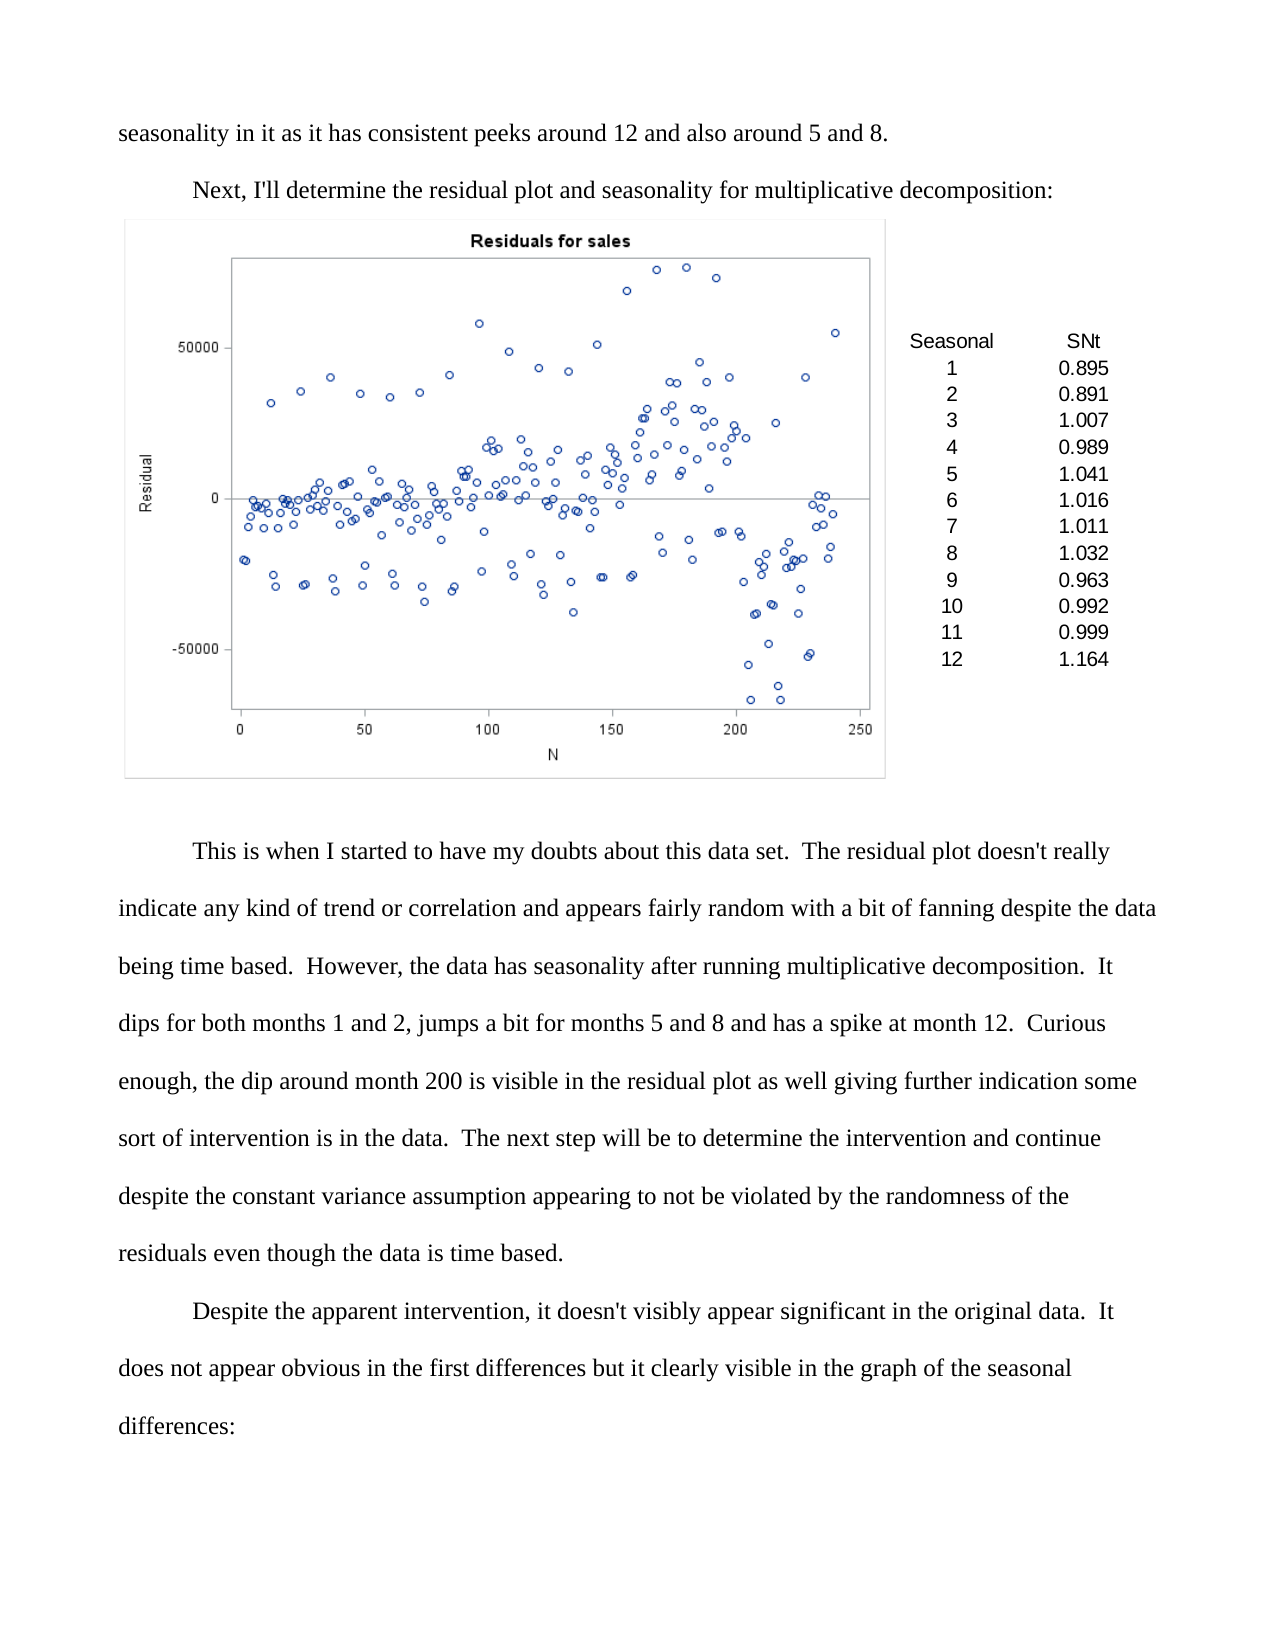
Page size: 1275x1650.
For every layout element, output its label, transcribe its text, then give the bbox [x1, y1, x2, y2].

text This is when I started to have my doubts about this data set. The residual plot doesn't really indicate any kind of trend or correlation and appears fairly random with a bit of fanning despite the data being time based. However, the data has seasonality after running multiplicative decomposition. It dips for both months 1 and 2, jumps a bit for months 5 and 8 and has a spike at month 12. Curious enough, the dip around month 200 is visible in the residual plot as well giving further indication some sort of intervention is in the data. The next step will be to determine the intervention and continue despite the constant variance assumption appearing to not be violated by the randomness of the residuals even though the data is time based. [118, 836, 1157, 1267]
text Several inferences can quickly be made regarding the graph of this data. Firstly, it's increasing over time were indicates it has a multiplicative pattern which needs to be taken into consideration for model building. Second, even though the data is multiplicative, it appears to have fairly constant variance throughout that is slightly increasing implying that a log transform would help the data but may not necessarily be required. Another element of interest is the dip around the 200th data point which may be from the effect of some sort of intervention. Lastly, the data appears to have some seasonality in it as it has consistent peeks around 12 and also around 5 and 8. [118, 118, 1157, 147]
text Despite the apparent intervention, it doesn't visibly appear significant in the original data. It does not appear obvious in the first differences but it clearly visible in the graph of the seasonal differences: [118, 1296, 1157, 1439]
picture [124, 219, 886, 779]
text Next, I'll determine the residual plot and seasonality for multiplicative decomposition: [118, 176, 1157, 204]
